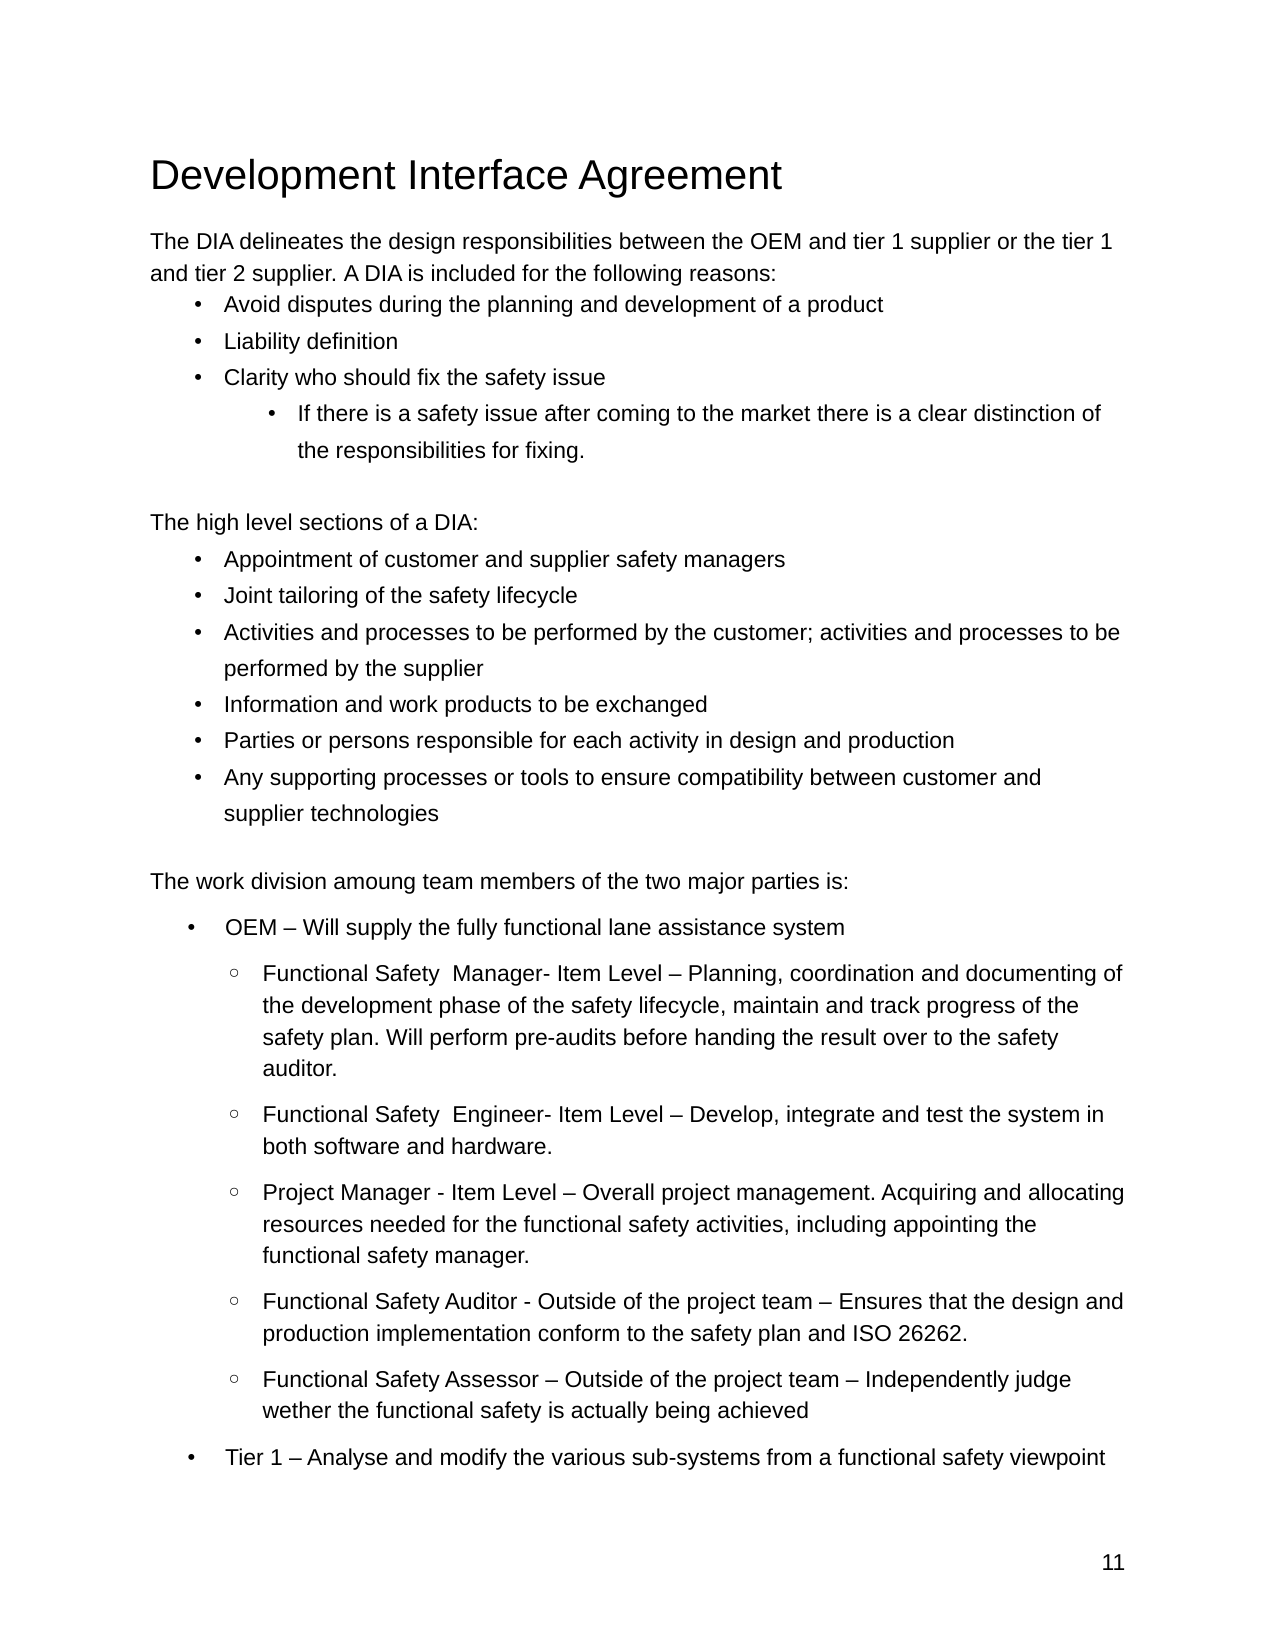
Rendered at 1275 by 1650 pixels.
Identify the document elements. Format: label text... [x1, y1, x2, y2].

list Parties or persons responsible for each activity in design and production [194, 727, 1125, 754]
list Project Manager - Item Level – Overall project management. Acquiring and allocating resources needed for the functional safety activities, including appointing the functional safety manager. [225, 1179, 1125, 1268]
list OEM – Will supply the fully functional lane assistance system [187, 914, 1125, 941]
list Tier 1 – Analyse and modify the various sub-systems from a functional safety viewpoint [187, 1444, 1125, 1470]
list If there is a safety issue after coming to the market there is a clear distinction of the responsibilities for fixing. [268, 400, 1125, 463]
text The DIA delineates the design responsibilities between the OEM and tier 1 supplier or the tier 1 and tier 2 supplier. A DIA is included for the following reasons: [150, 228, 1125, 286]
list Functional Safety Auditor - Outside of the project team – Ensures that the design and production implementation conform to the safety plan and ISO 26262. [225, 1288, 1125, 1346]
list Avoid disputes during the planning and development of a product [194, 291, 1125, 318]
list Liability definition [194, 328, 1125, 354]
list Activities and processes to be performed by the customer; activities and processes to be performed by the supplier [194, 618, 1125, 681]
text The high level sections of a DIA: [150, 509, 1125, 536]
list Any supporting processes or tools to ensure compatibility between customer and supplier technologies [194, 764, 1125, 827]
subtitle Development Interface Agreement [150, 150, 1125, 198]
list Joint tailoring of the safety lifecycle [194, 582, 1125, 608]
list Information and work products to be exchanged [194, 691, 1125, 717]
list Clarity who should fix the safety issue [194, 364, 1125, 390]
list Functional Safety Assessor – Outside of the project team – Independently judge wether the functional safety is actually being achieved [225, 1366, 1125, 1424]
list Functional Safety Manager- Item Level – Planning, coordination and documenting of the development phase of the safety lifecycle, maintain and track progress of the safety plan. Will perform pre-audits before handing the result over to the safety auditor. [225, 960, 1125, 1081]
list Appointment of customer and supplier safety managers [194, 546, 1125, 572]
list Functional Safety Engineer- Item Level – Develop, integrate and test the system in both software and hardware. [225, 1101, 1125, 1159]
text The work division amoung team members of the two major parties is: [150, 868, 1125, 894]
